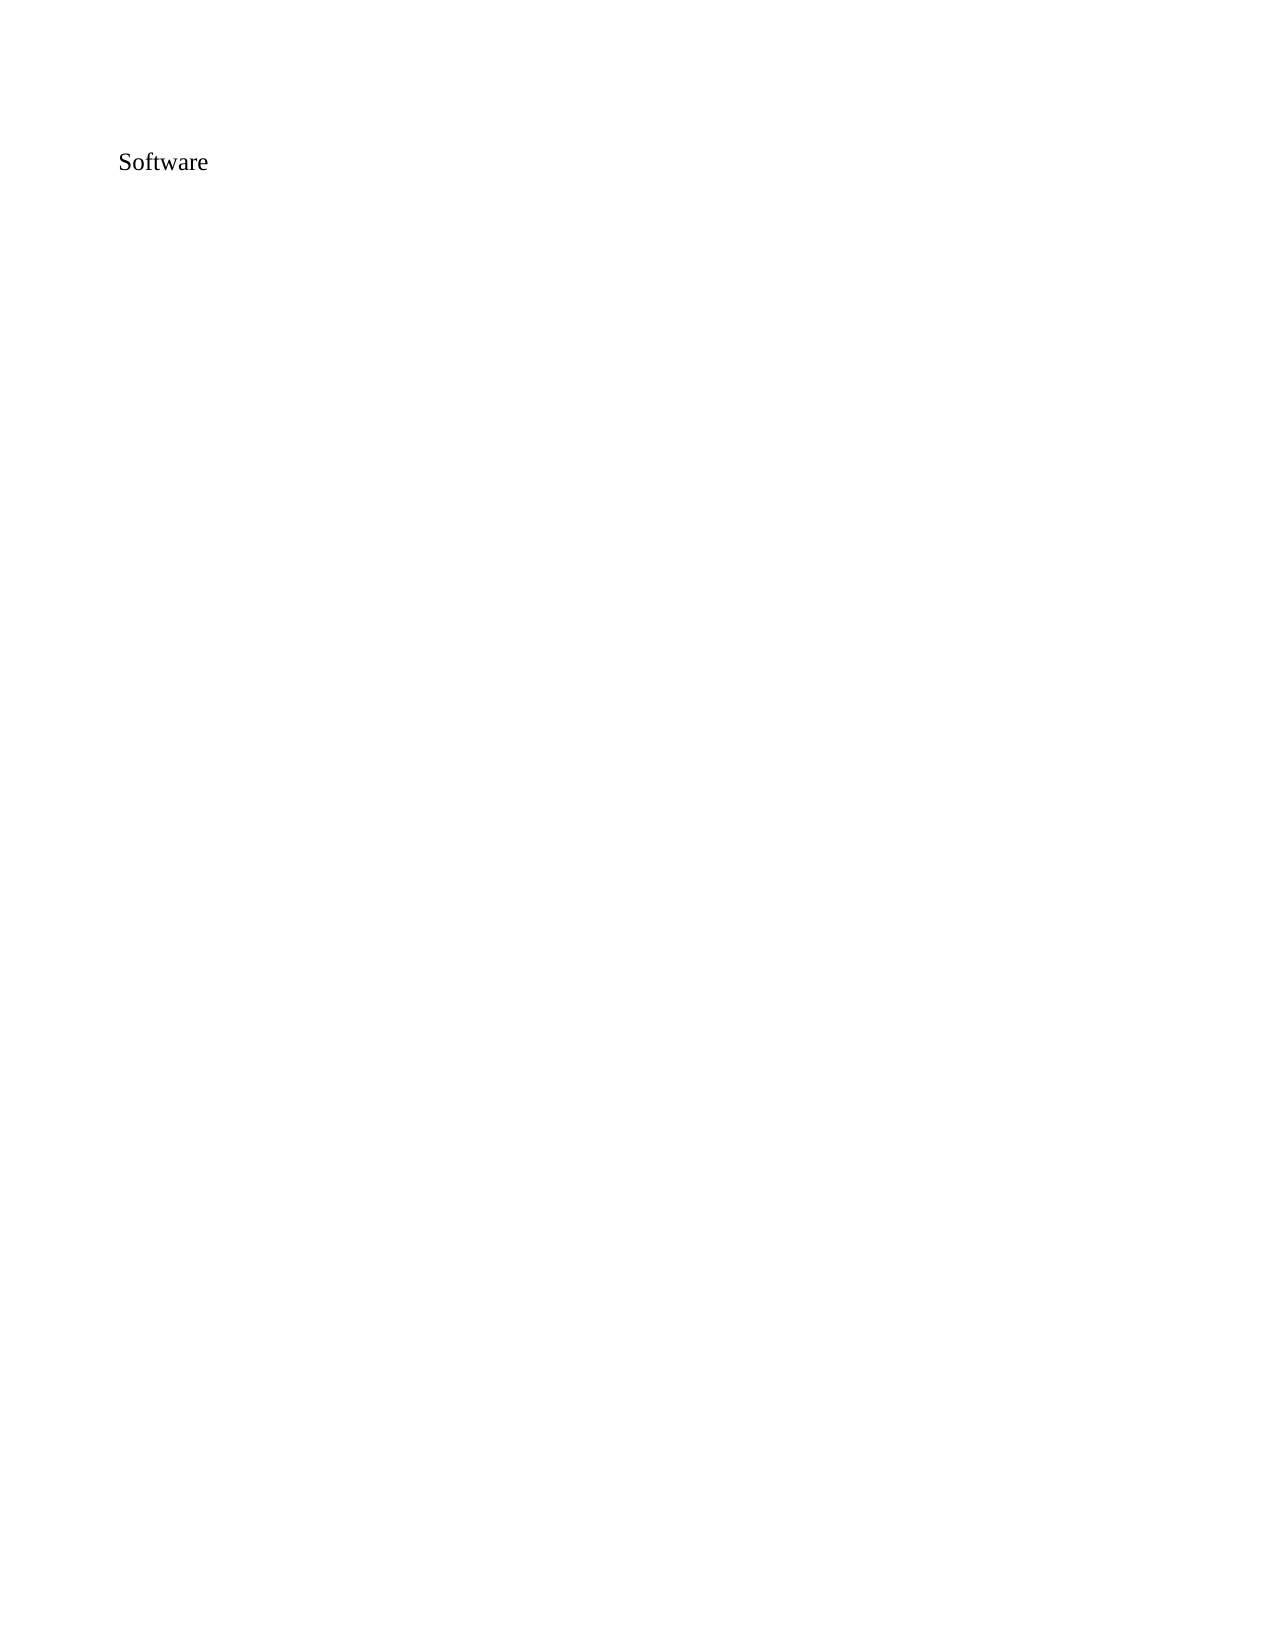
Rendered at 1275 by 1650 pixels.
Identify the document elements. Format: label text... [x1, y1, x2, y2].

text Software [118, 118, 1157, 176]
